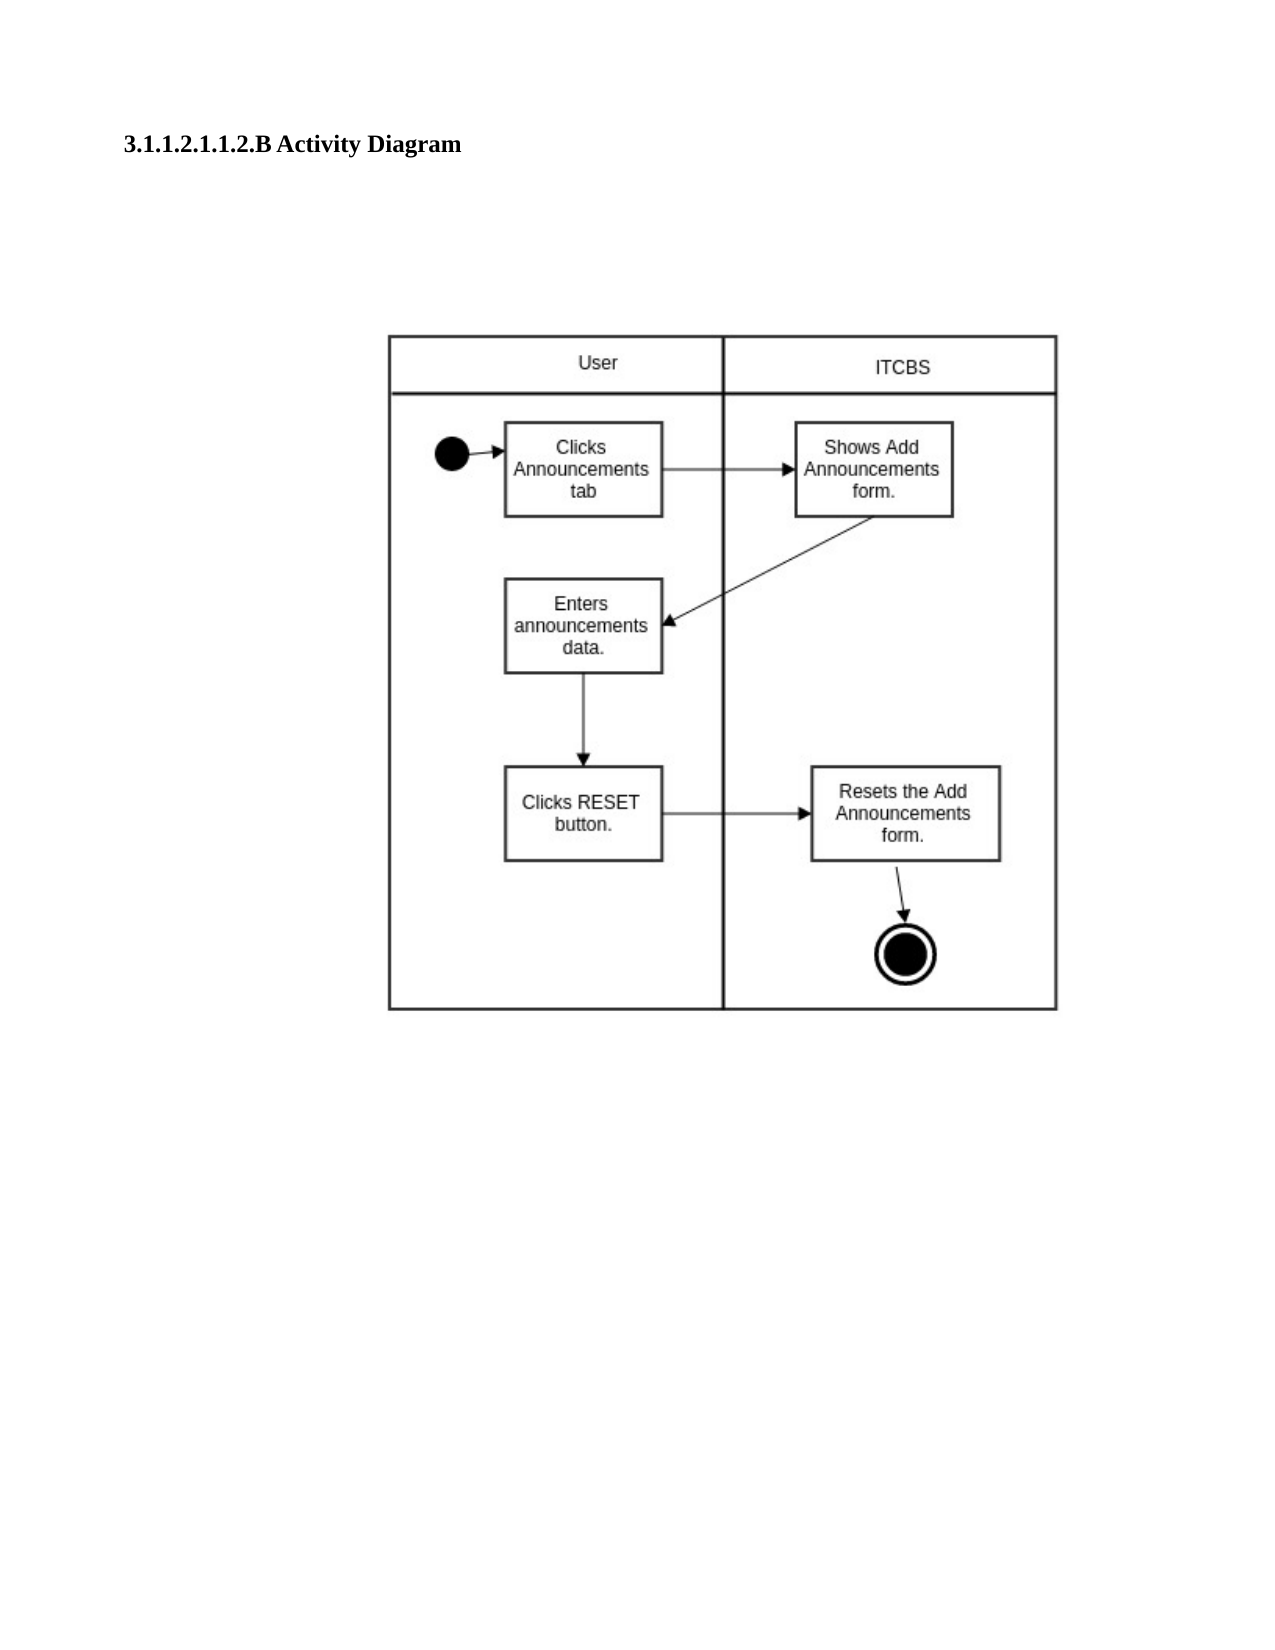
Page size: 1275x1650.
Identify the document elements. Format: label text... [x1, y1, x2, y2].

text 3.1.1.2.1.1.2.B Activity Diagram [123, 129, 1096, 157]
picture [124, 330, 1095, 1047]
